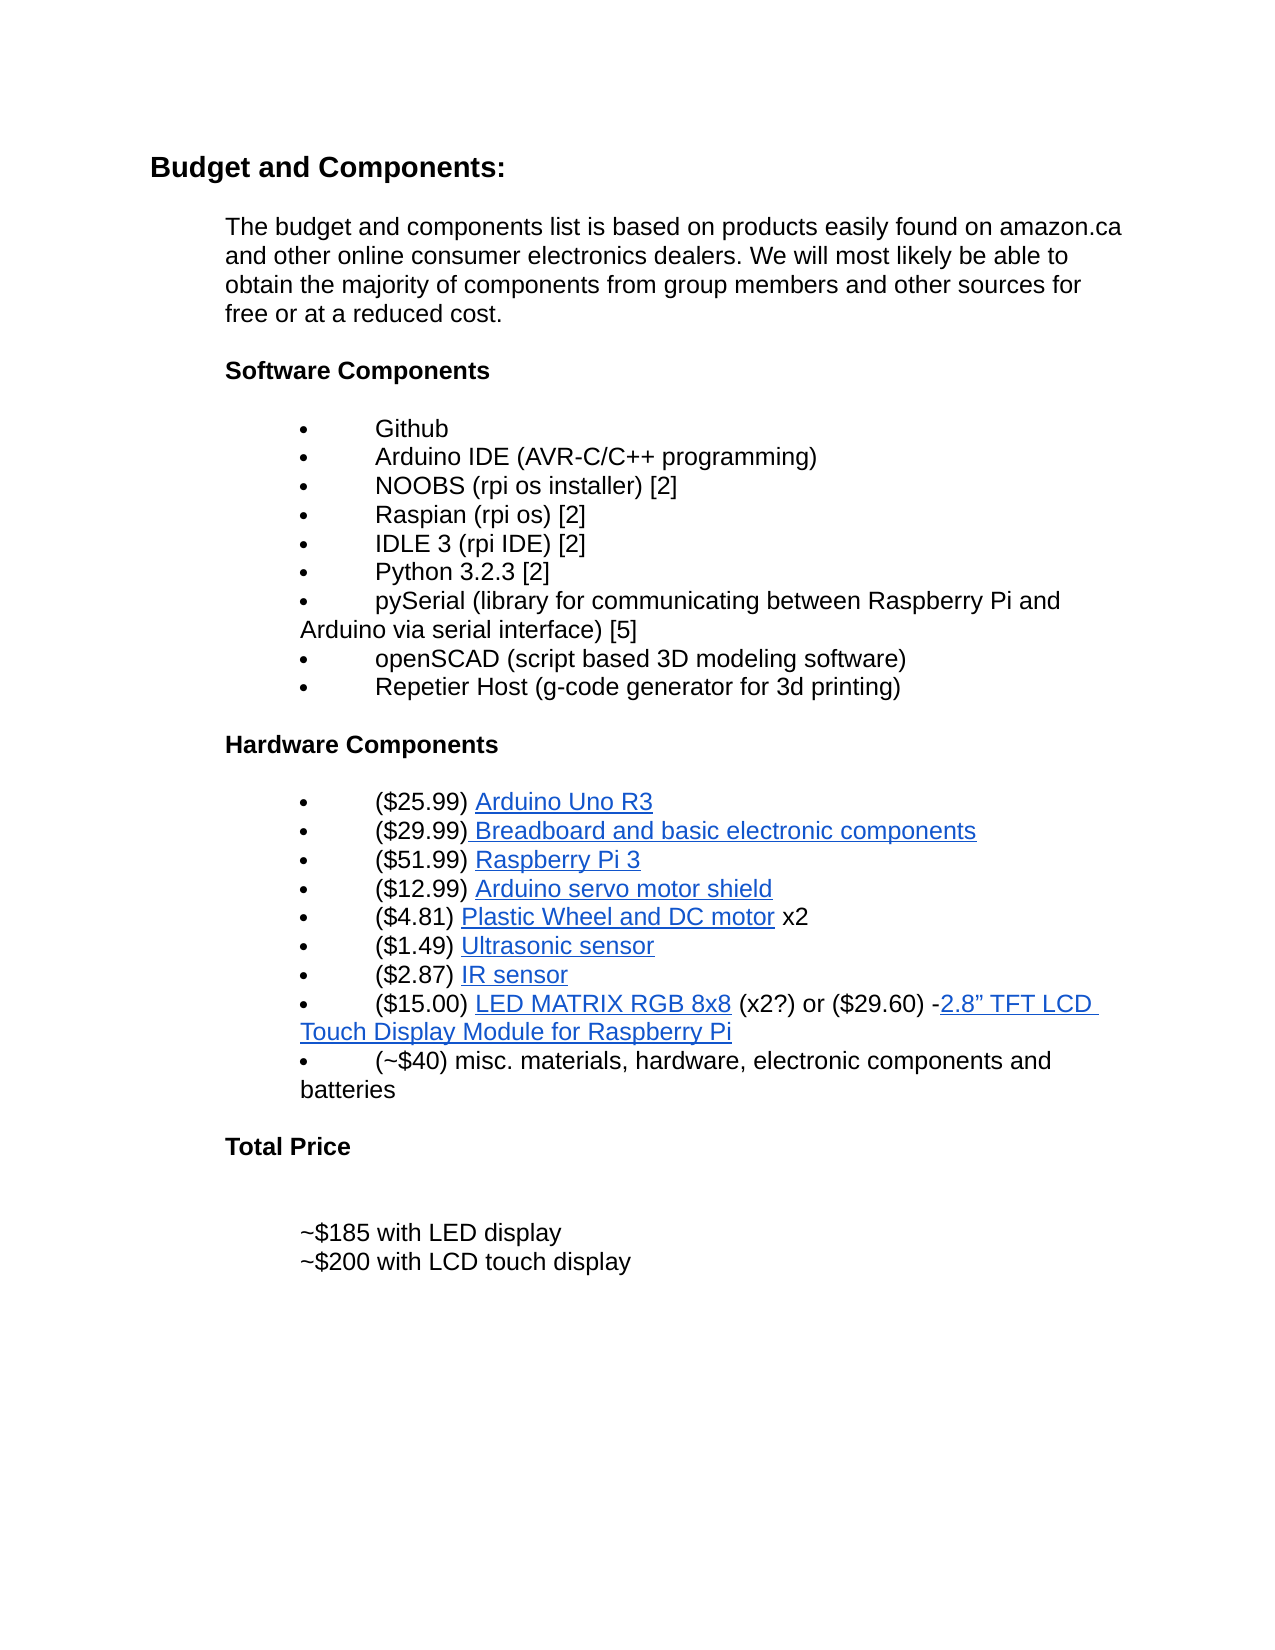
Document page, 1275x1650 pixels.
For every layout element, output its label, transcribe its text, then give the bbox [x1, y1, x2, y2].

list Raspian (rpi os) [2] [300, 500, 1125, 528]
text Software Components [150, 356, 1125, 385]
text The budget and components list is based on products easily found on amazon.ca and other online consumer electronics dealers. We will most likely be able to obtain the majority of components from group members and other sources for free or at a reduced cost. [225, 212, 1125, 327]
list ($25.99) Arduino Uno R3 [300, 787, 1125, 816]
list ($4.81) Plastic Wheel and DC motor x2 [300, 902, 1125, 931]
list ($51.99) Raspberry Pi 3 [300, 845, 1125, 873]
list pySerial (library for communicating between Raspberry Pi and Arduino via serial interface) [5] [300, 586, 1125, 643]
list ($29.99) Breadboard and basic electronic components [300, 816, 1125, 845]
list ($15.00) LED MATRIX RGB 8x8 (x2?) or ($29.60) -2.8” TFT LCD Touch Display Module for Raspberry Pi [300, 988, 1125, 1046]
list (~$40) misc. materials, hardware, electronic components and batteries [300, 1046, 1125, 1103]
list ($1.49) Ultrasonic sensor [300, 931, 1125, 960]
text ~$185 with LED display [225, 1218, 1125, 1247]
list NOOBS (rpi os installer) [2] [300, 471, 1125, 500]
text ~$200 with LCD touch display [225, 1247, 1125, 1275]
list Python 3.2.3 [2] [300, 557, 1125, 586]
list ($12.99) Arduino servo motor shield [300, 873, 1125, 902]
list openSCAD (script based 3D modeling software) [300, 643, 1125, 672]
list IDLE 3 (rpi IDE) [2] [300, 528, 1125, 557]
text Hardware Components [150, 730, 1125, 758]
text Budget and Components: [150, 150, 1125, 183]
list Github [300, 413, 1125, 442]
list Repetier Host (g-code generator for 3d printing) [300, 672, 1125, 701]
list Arduino IDE (AVR-C/C++ programming) [300, 442, 1125, 471]
text Total Price [150, 1132, 1125, 1218]
list ($2.87) IR sensor [300, 960, 1125, 988]
